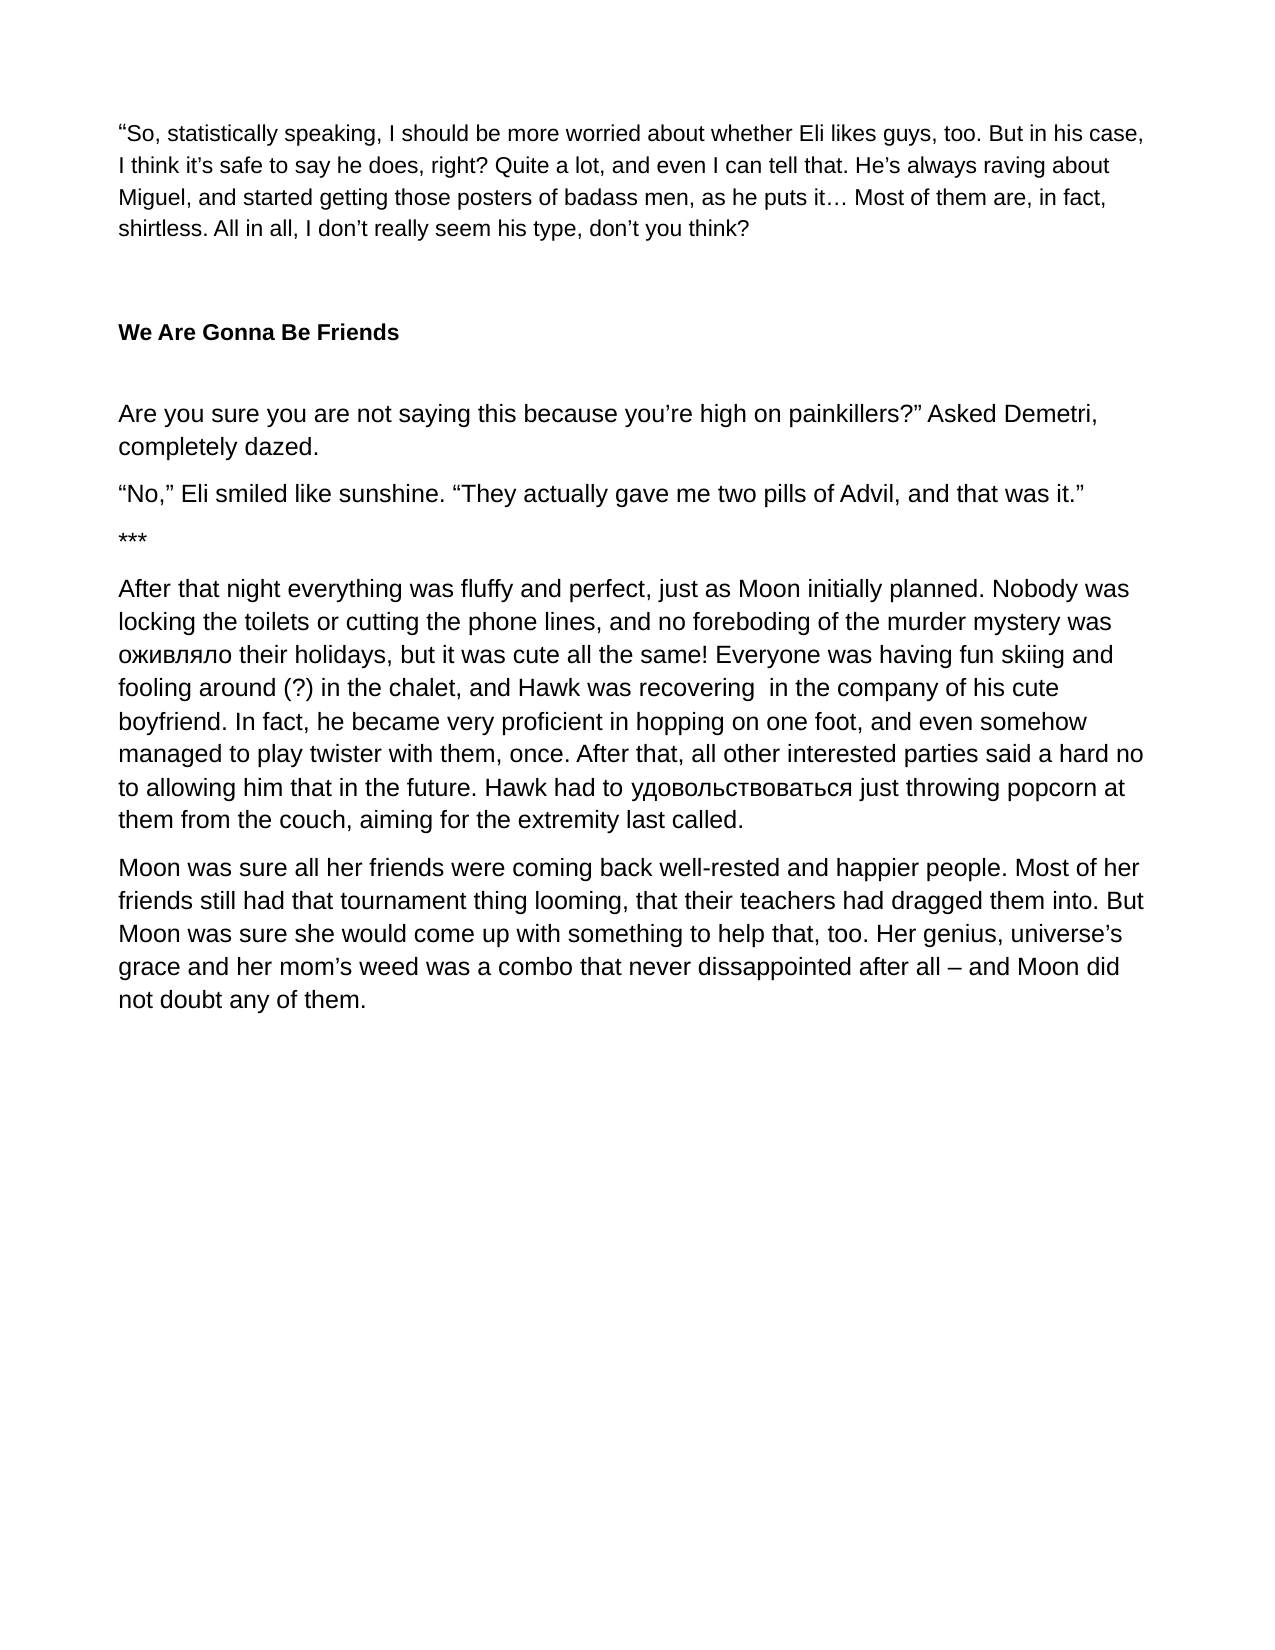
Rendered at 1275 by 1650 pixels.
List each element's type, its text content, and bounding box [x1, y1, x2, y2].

text *** [118, 527, 1157, 556]
text “No,” Eli smiled like sunshine. “They actually gave me two pills of Advil, and that was it.” [118, 479, 1157, 508]
text We Are Gonna Be Friends [118, 319, 1157, 346]
text After that night everything was fluffy and perfect, just as Moon initially planned. Nobody was locking the toilets or cutting the phone lines, and no foreboding of the murder mystery was оживляло their holidays, but it was cute all the same! Everyone was having fun skiing and fooling around (?) in the chalet, and Hawk was recovering in the company of his cute boyfriend. In fact, he became very proficient in hopping on one foot, and even somehow managed to play twister with them, once. After that, all other interested parties said a hard no to allowing him that in the future. Hawk had to удовольствоваться just throwing popcorn at them from the couch, aiming for the extremity last called. [118, 574, 1157, 834]
text Are you sure you are not saying this because you’re high on painkillers?” Asked Demetri, completely dazed. [118, 398, 1157, 460]
text Moon was sure all her friends were coming back well-rested and happier people. Most of her friends still had that tournament thing looming, that their teachers had dragged them into. But Moon was sure she would come up with something to help that, too. Her genius, universe’s grace and her mom’s weed was a combo that never dissappointed after all – and Moon did not doubt any of them. [118, 853, 1157, 1014]
text “So, statistically speaking, I should be more worried about whether Eli likes guys, too. But in his case, I think it’s safe to say he does, right? Quite a lot, and even I can tell that. He’s always raving about Miguel, and started getting those posters of badass men, as he puts it… Most of them are, in fact, shirtless. All in all, I don’t really seem his type, don’t you think? [118, 118, 1157, 242]
